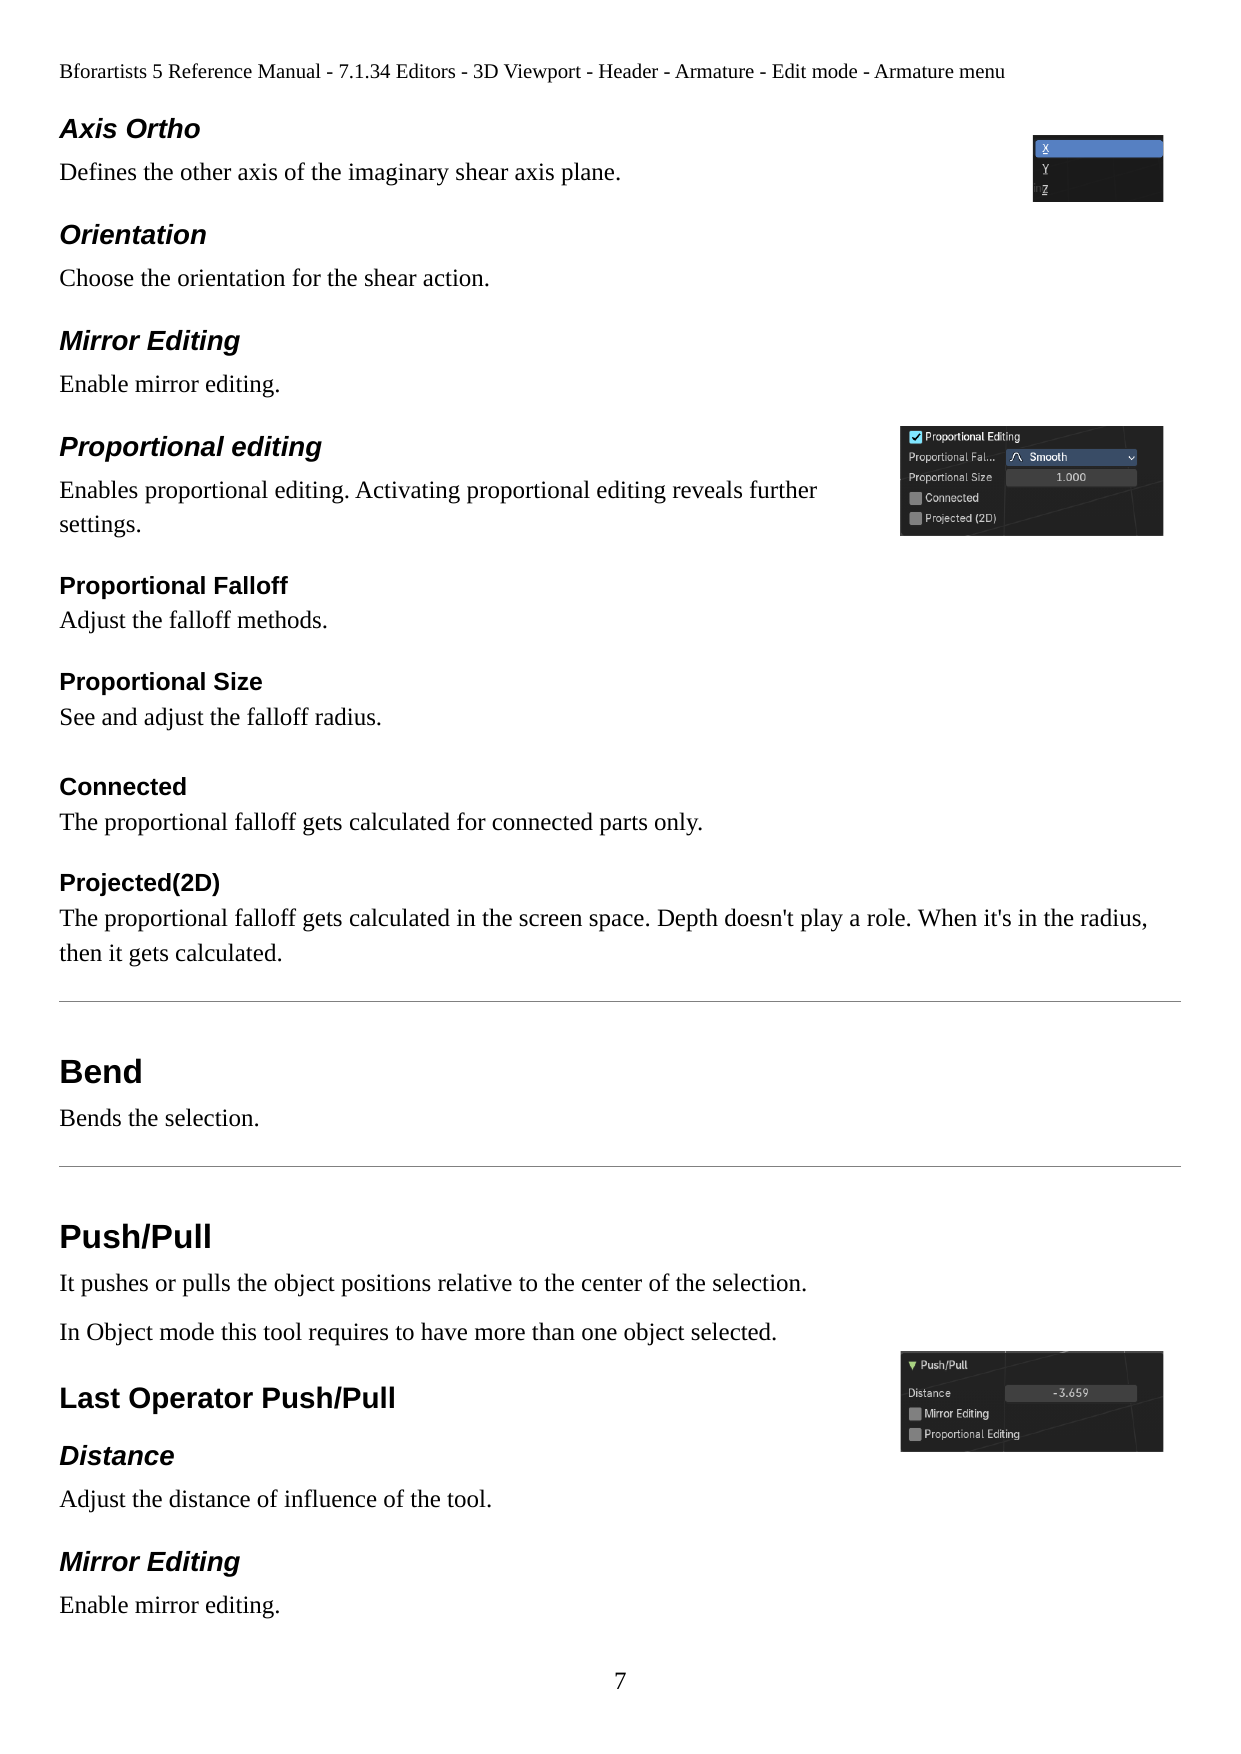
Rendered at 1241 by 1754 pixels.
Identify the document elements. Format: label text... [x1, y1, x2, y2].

subtitle Projected(2D) [59, 868, 1181, 897]
text Enables proportional editing. Activating proportional editing reveals further settings. [59, 475, 1181, 538]
subtitle Proportional Size [59, 667, 1181, 696]
subtitle Bend [59, 1052, 1181, 1090]
subtitle Orientation [59, 218, 1181, 250]
text The proportional falloff gets calculated in the screen space. Depth doesn't play a role. When it's in the radius, then it gets calculated. [59, 903, 1181, 966]
subtitle Mirror Editing [59, 324, 1181, 356]
subtitle Proportional Falloff [59, 571, 1181, 599]
subtitle [1164, 430, 1181, 462]
subtitle Mirror Editing [59, 1546, 1181, 1577]
text Defines the other axis of the imaginary shear axis plane. [59, 157, 1032, 186]
subtitle Distance [59, 1440, 1181, 1472]
text In Object mode this tool requires to have more than one object selected. [59, 1317, 1181, 1346]
text Adjust the falloff methods. [59, 606, 1181, 634]
picture [1032, 135, 1164, 202]
text See and adjust the falloff radius. [59, 702, 1181, 731]
subtitle Proportional editing [59, 430, 900, 462]
subtitle Connected [59, 772, 1181, 801]
text Bends the selection. [59, 1103, 1181, 1132]
text It pushes or pulls the object positions relative to the center of the selection. [59, 1268, 1181, 1297]
text Adjust the distance of influence of the tool. [59, 1484, 1181, 1513]
subtitle Push/Pull [59, 1217, 1181, 1256]
text Choose the orientation for the shear action. [59, 263, 1181, 292]
text The proportional falloff gets calculated for connected parts only. [59, 807, 1181, 836]
picture [900, 1351, 1164, 1452]
subtitle Last Operator Push/Pull [59, 1381, 900, 1415]
text Enable mirror editing. [59, 369, 1181, 398]
subtitle [1164, 1381, 1181, 1415]
text Enable mirror editing. [59, 1590, 1181, 1619]
subtitle Axis Ortho [59, 113, 1181, 144]
picture [900, 426, 1164, 536]
